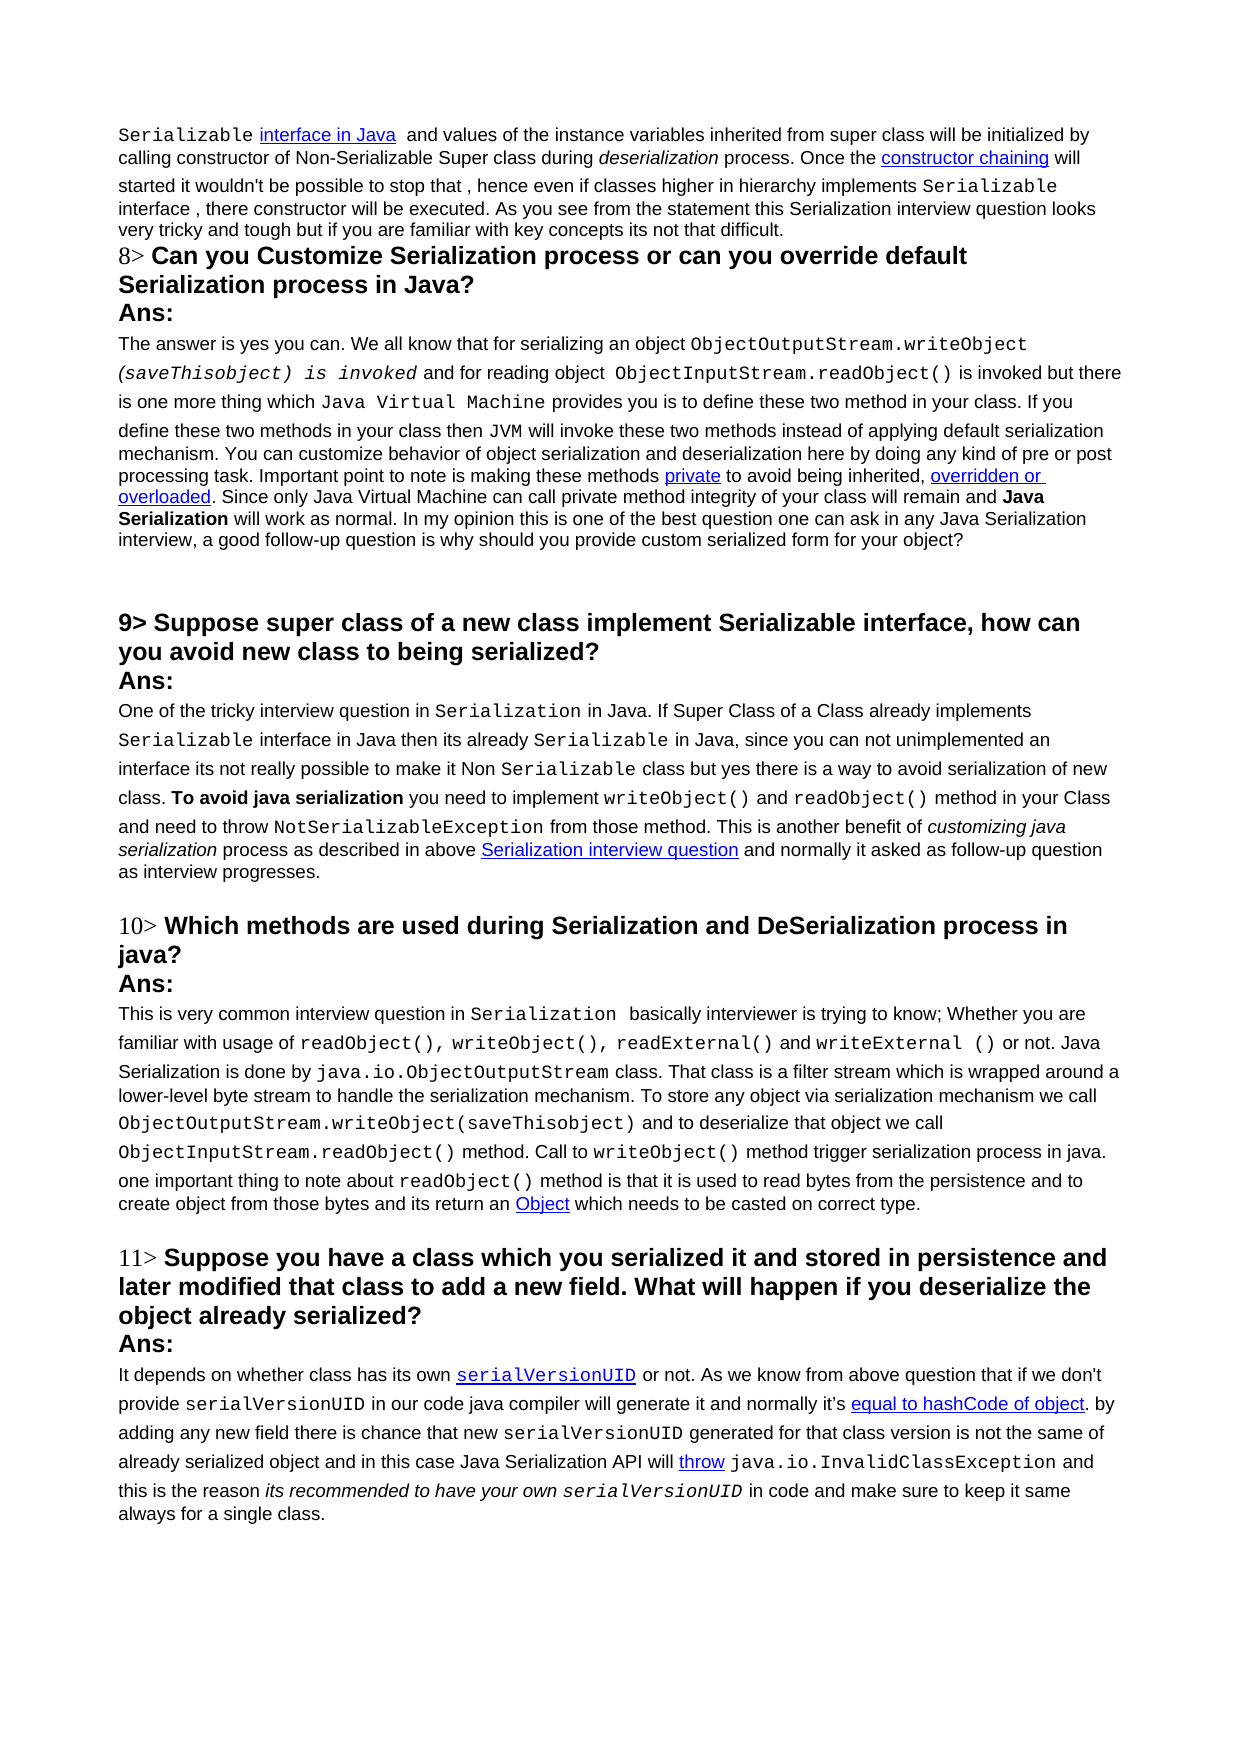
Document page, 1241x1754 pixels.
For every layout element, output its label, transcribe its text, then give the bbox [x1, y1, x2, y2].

text Ans: [118, 1329, 1122, 1358]
text The answer is yes you can. We all know that for serializing an object ObjectOutputStream.writeObject (saveThisobject) is invoked and for reading object ObjectInputStream.readObject() is invoked but there is one more thing which Java Virtual Machine provides you is to define these two method in your class. If you define these two methods in your class then JVM will invoke these two methods instead of applying default serialization mechanism. You can customize behavior of object serialization and deserialization here by doing any kind of pre or post processing task. Important point to note is making these methods private to avoid being inherited, overridden or overloaded. Since only Java Virtual Machine can call private method integrity of your class will remain and Java Serialization will work as normal. In my opinion this is one of the best question one can ask in any Java Serialization interview, a good follow-up question is why should you provide custom serialized form for your object? [118, 327, 1122, 551]
text Serializable interface in Java and values of the instance variables inherited from super class will be initialized by calling constructor of Non-Serializable Super class during deserialization process. Once the constructor chaining will started it wouldn't be possible to stop that , hence even if classes higher in hierarchy implements Serializable interface , there constructor will be executed. As you see from the statement this Serialization interview question looks very tricky and tough but if you are familiar with key concepts its not that difficult. [118, 118, 1122, 241]
text Ans: [118, 666, 1122, 694]
text 11> Suppose you have a class which you serialized it and stored in persistence and later modified that class to add a new field. What will happen if you deserialize the object already serialized? [118, 1214, 1122, 1329]
text 8> Can you Customize Serialization process or can you override default Serialization process in Java? [118, 241, 1122, 298]
text Ans: [118, 969, 1122, 997]
text 9> Suppose super class of a new class implement Serializable interface, how can you avoid new class to being serialized? [118, 608, 1122, 666]
text One of the tricky interview question in Serialization in Java. If Super Class of a Class already implements Serializable interface in Java then its already Serializable in Java, since you can not unimplemented an interface its not really possible to make it Non Serializable class but yes there is a way to avoid serialization of new class. To avoid java serialization you need to implement writeObject() and readObject() method in your Class and need to throw NotSerializableException from those method. This is another benefit of customizing java serialization process as described in above Serialization interview question and normally it asked as follow-up question as interview progresses. [118, 694, 1122, 882]
text 10> Which methods are used during Serialization and DeSerialization process in java? [118, 882, 1122, 969]
text This is very common interview question in Serialization basically interviewer is trying to know; Whether you are familiar with usage of readObject(), writeObject(), readExternal() and writeExternal () or not. Java Serialization is done by java.io.ObjectOutputStream class. That class is a filter stream which is wrapped around a lower-level byte stream to handle the serialization mechanism. To store any object via serialization mechanism we call ObjectOutputStream.writeObject(saveThisobject) and to deserialize that object we call ObjectInputStream.readObject() method. Call to writeObject() method trigger serialization process in java. one important thing to note about readObject() method is that it is used to read bytes from the persistence and to create object from those bytes and its return an Object which needs to be casted on correct type. [118, 997, 1122, 1214]
text Ans: [118, 298, 1122, 327]
text It depends on whether class has its own serialVersionUID or not. As we know from above question that if we don't provide serialVersionUID in our code java compiler will generate it and normally it’s equal to hashCode of object. by adding any new field there is chance that new serialVersionUID generated for that class version is not the same of already serialized object and in this case Java Serialization API will throw java.io.InvalidClassException and this is the reason its recommended to have your own serialVersionUID in code and make sure to keep it same always for a single class. [118, 1358, 1122, 1524]
